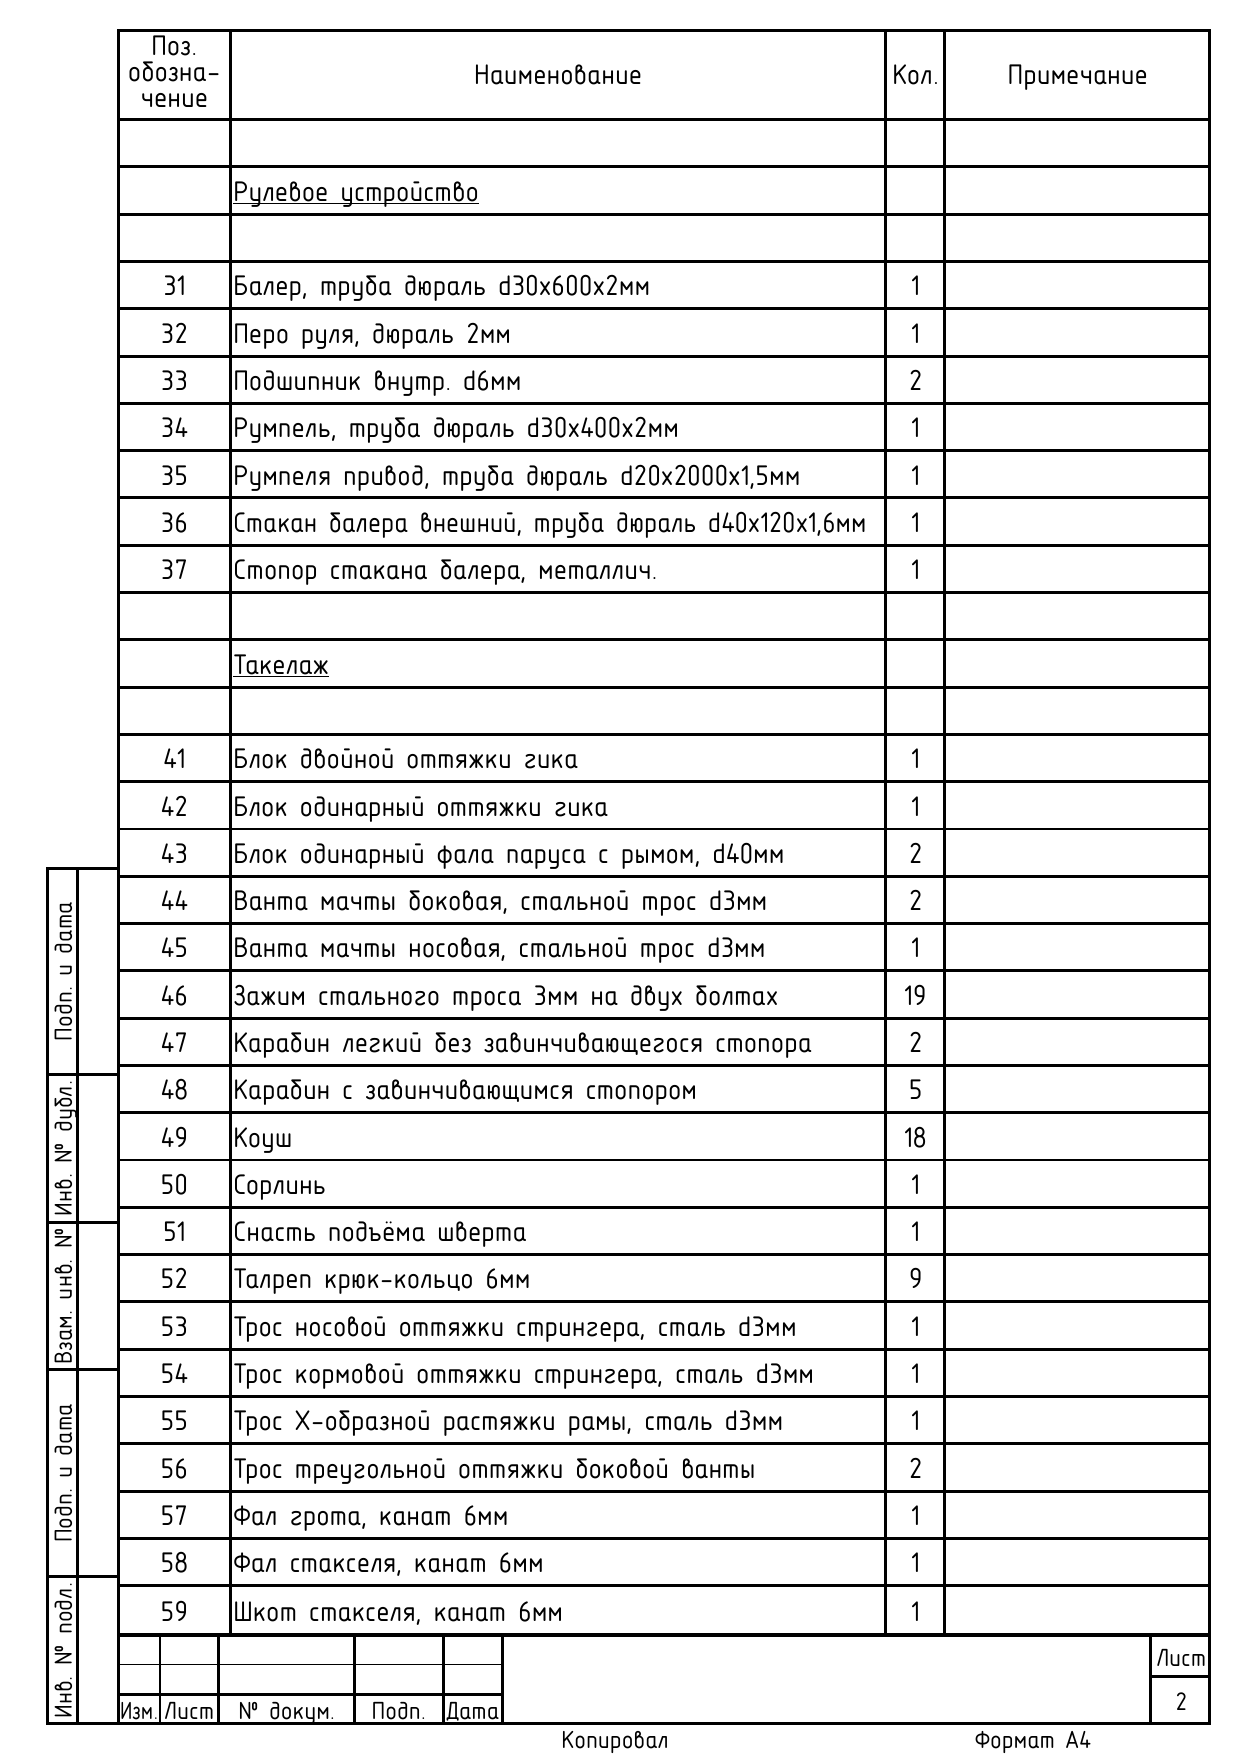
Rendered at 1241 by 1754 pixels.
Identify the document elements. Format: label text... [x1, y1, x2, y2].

table_cell 41 [118, 736, 229, 780]
table_cell [946, 310, 1211, 354]
table_cell 1 [887, 452, 943, 496]
table_cell [887, 121, 943, 165]
table_cell 58 [119, 1540, 229, 1584]
table_cell Такелаж [232, 641, 884, 686]
table_cell [946, 1114, 1211, 1158]
table_cell Румпель, труба дюраль d30x400x2мм [232, 405, 884, 449]
table_cell Фал стакселя, канат 6мм [232, 1540, 884, 1584]
table_cell [946, 1493, 1211, 1537]
table_cell [118, 216, 229, 260]
table_cell Фал грота, канат 6мм [232, 1493, 884, 1537]
table_cell Трос треугольной оттяжки боковой ванты [232, 1445, 884, 1489]
table_cell 34 [118, 405, 229, 449]
table_cell [946, 1540, 1211, 1584]
table_cell 1 [887, 547, 943, 591]
table_cell [946, 358, 1211, 402]
table_header Наименование [232, 30, 884, 118]
table_cell 45 [119, 925, 229, 969]
table_cell Стопор стакана балера, металлич. [232, 547, 884, 591]
table_cell [232, 689, 884, 733]
table_cell 56 [119, 1445, 229, 1489]
table_cell [946, 736, 1211, 780]
table_header Кол. [887, 30, 943, 118]
table_cell [232, 121, 884, 165]
table_cell 18 [887, 1114, 943, 1158]
table_cell [887, 689, 943, 733]
table_cell 2 [887, 830, 943, 875]
table_cell 1 [887, 925, 943, 969]
table_cell [946, 452, 1211, 496]
table_cell [946, 1445, 1211, 1489]
table_cell 2 [887, 1020, 943, 1064]
table_cell [946, 168, 1211, 213]
table_cell [946, 263, 1211, 307]
table_cell Блок двойной оттяжки гика [232, 736, 884, 780]
table_cell Подшипник внутр. d6мм [232, 358, 884, 402]
table_cell Коуш [232, 1114, 884, 1158]
table_header Примечание [946, 30, 1211, 118]
table_cell [946, 878, 1211, 922]
table_cell 1 [887, 1303, 943, 1348]
table_cell 1 [887, 1161, 943, 1206]
table_cell 46 [119, 972, 229, 1017]
table_cell [946, 1209, 1211, 1253]
table_cell [118, 689, 229, 733]
table_cell 32 [118, 310, 229, 354]
table_cell [946, 689, 1211, 733]
table_cell [946, 1398, 1211, 1442]
table_cell [232, 594, 884, 638]
table_cell 2 [887, 358, 943, 402]
table_cell [946, 405, 1211, 449]
table_cell Сорлинь [232, 1161, 884, 1206]
table_cell 1 [887, 783, 943, 827]
table_cell [946, 1067, 1211, 1111]
table_cell [887, 168, 943, 213]
table_cell 1 [887, 499, 943, 544]
table_cell Талреп крюк-кольцо 6мм [232, 1256, 884, 1300]
table_cell 59 [119, 1587, 229, 1633]
table_cell Зажим стального троса 3мм на двух болтах [232, 972, 884, 1017]
table_cell [887, 216, 943, 260]
table_cell 37 [118, 547, 229, 591]
table_cell 50 [119, 1161, 229, 1206]
table_cell Ванта мачты носовая, стальной трос d3мм [232, 925, 884, 969]
table_cell 9 [887, 1256, 943, 1300]
table_cell 1 [887, 1209, 943, 1253]
table_cell 53 [119, 1303, 229, 1348]
table_cell 5 [887, 1067, 943, 1111]
table_cell 1 [887, 263, 943, 307]
table_cell [946, 1587, 1211, 1633]
table_cell [946, 1351, 1211, 1395]
table_cell Снасть подъёма шверта [232, 1209, 884, 1253]
table_cell [946, 925, 1211, 969]
table_cell 52 [119, 1256, 229, 1300]
table_cell [946, 121, 1211, 165]
table_cell Балер, труба дюраль d30x600x2мм [232, 263, 884, 307]
table_cell [946, 594, 1211, 638]
table_cell Перо руля, дюраль 2мм [232, 310, 884, 354]
table_cell [946, 499, 1211, 544]
table_cell 1 [887, 736, 943, 780]
table_cell [946, 1303, 1211, 1348]
table_cell [946, 641, 1211, 686]
table_cell Ванта мачты боковая, стальной трос d3мм [232, 878, 884, 922]
table_cell 2 [887, 878, 943, 922]
table_cell [887, 594, 943, 638]
table_cell 33 [118, 358, 229, 402]
table_cell 48 [119, 1067, 229, 1111]
table_cell Трос кормовой оттяжки стрингера, сталь d3мм [232, 1351, 884, 1395]
table_cell [118, 641, 229, 686]
table_cell 1 [887, 1540, 943, 1584]
table_cell [946, 216, 1211, 260]
table_cell 36 [118, 499, 229, 544]
table_cell 44 [119, 878, 229, 922]
table_cell 55 [119, 1398, 229, 1442]
table_cell Блок одинарный фала паруса с рымом, d40мм [232, 830, 884, 875]
table_cell 1 [887, 1351, 943, 1395]
table_cell Стакан балера внешний, труба дюраль d40x120x1,6мм [232, 499, 884, 544]
table_cell 31 [118, 263, 229, 307]
table_cell 43 [118, 830, 229, 875]
table_cell [118, 594, 229, 638]
table_cell Шкот стакселя, канат 6мм [232, 1587, 884, 1633]
table_cell [887, 641, 943, 686]
table_cell 42 [118, 783, 229, 827]
table_cell [232, 216, 884, 260]
table_cell 1 [887, 405, 943, 449]
table_cell 57 [119, 1493, 229, 1537]
table_cell Трос Х-образной растяжки рамы, сталь d3мм [232, 1398, 884, 1442]
table_cell 35 [118, 452, 229, 496]
table_cell [946, 830, 1211, 875]
table_cell 1 [887, 1587, 943, 1633]
table_cell 2 [887, 1445, 943, 1489]
table_cell [946, 1256, 1211, 1300]
table_cell Трос носовой оттяжки стрингера, сталь d3мм [232, 1303, 884, 1348]
table_cell [118, 121, 229, 165]
table_cell [946, 783, 1211, 827]
table_cell 47 [119, 1020, 229, 1064]
table_cell [946, 1020, 1211, 1064]
table_cell [946, 972, 1211, 1017]
table_cell 49 [119, 1114, 229, 1158]
table_cell Румпеля привод, труба дюраль d20x2000х1,5мм [232, 452, 884, 496]
table_cell 19 [887, 972, 943, 1017]
table_cell [118, 168, 229, 213]
table_cell 51 [119, 1209, 229, 1253]
table_cell 1 [887, 310, 943, 354]
table_cell Карабин с завинчивающимся стопором [232, 1067, 884, 1111]
table_header Поз. обозна- чение [118, 30, 229, 118]
table_cell 1 [887, 1398, 943, 1442]
table_cell [946, 1161, 1211, 1206]
table_cell 54 [119, 1351, 229, 1395]
table_cell Блок одинарный оттяжки гика [232, 783, 884, 827]
table_cell 1 [887, 1493, 943, 1537]
table_cell Карабин легкий без завинчивающегося стопора [232, 1020, 884, 1064]
table_cell Рулевое устройство [232, 168, 884, 213]
table_cell [946, 547, 1211, 591]
